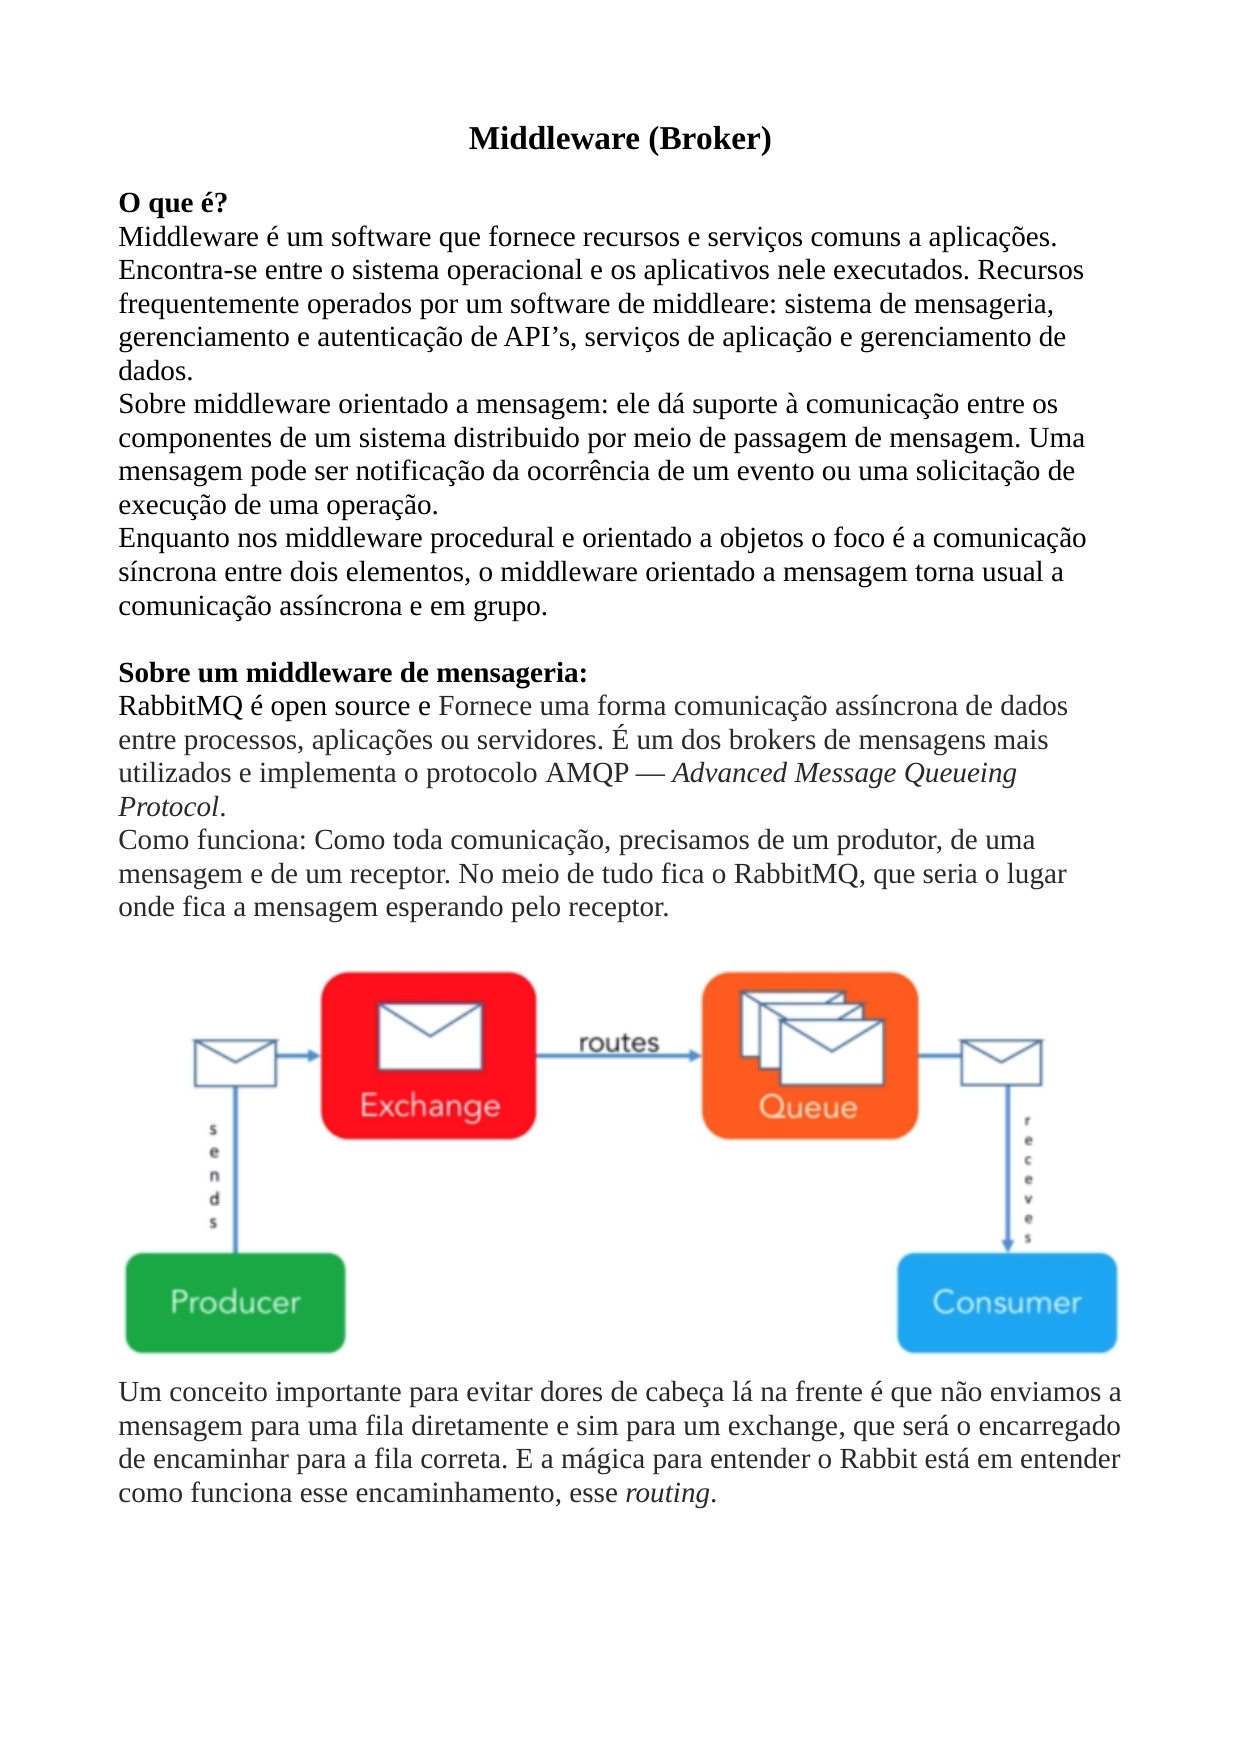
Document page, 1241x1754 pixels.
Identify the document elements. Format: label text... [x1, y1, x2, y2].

text O que é? Middleware é um software que fornece recursos e serviços comuns a aplicações. Encontra-se entre o sistema operacional e os aplicativos nele executados. Recursos frequentemente operados por um software de middleare: sistema de mensageria, gerenciamento e autenticação de API’s, serviços de aplicação e gerenciamento de dados. [118, 185, 1122, 386]
text Um conceito importante para evitar dores de cabeça lá na frente é que não enviamos a mensagem para uma fila diretamente e sim para um exchange, que será o encarregado de encaminhar para a fila correta. E a mágica para entender o Rabbit está em entender como funciona esse encaminhamento, esse routing. [118, 1375, 1122, 1509]
text Sobre middleware orientado a mensagem: ele dá suporte à comunicação entre os componentes de um sistema distribuido por meio de passagem de mensagem. Uma mensagem pode ser notificação da ocorrência de um evento ou uma solicitação de execução de uma operação. [118, 386, 1122, 521]
text Sobre um middleware de mensageria: [118, 655, 1122, 688]
text RabbitMQ é open source e Fornece uma forma comunicação assíncrona de dados entre processos, aplicações ou servidores. É um dos brokers de mensagens mais utilizados e implementa o protocolo AMQP — Advanced Message Queueing Protocol. [118, 688, 1122, 822]
text Middleware (Broker) [118, 118, 1122, 156]
picture [118, 923, 1123, 1375]
text Como funciona: Como toda comunicação, precisamos de um produtor, de uma mensagem e de um receptor. No meio de tudo fica o RabbitMQ, que seria o lugar onde fica a mensagem esperando pelo receptor. [118, 822, 1122, 923]
text Enquanto nos middleware procedural e orientado a objetos o foco é a comunicação síncrona entre dois elementos, o middleware orientado a mensagem torna usual a comunicação assíncrona e em grupo. [118, 521, 1122, 621]
